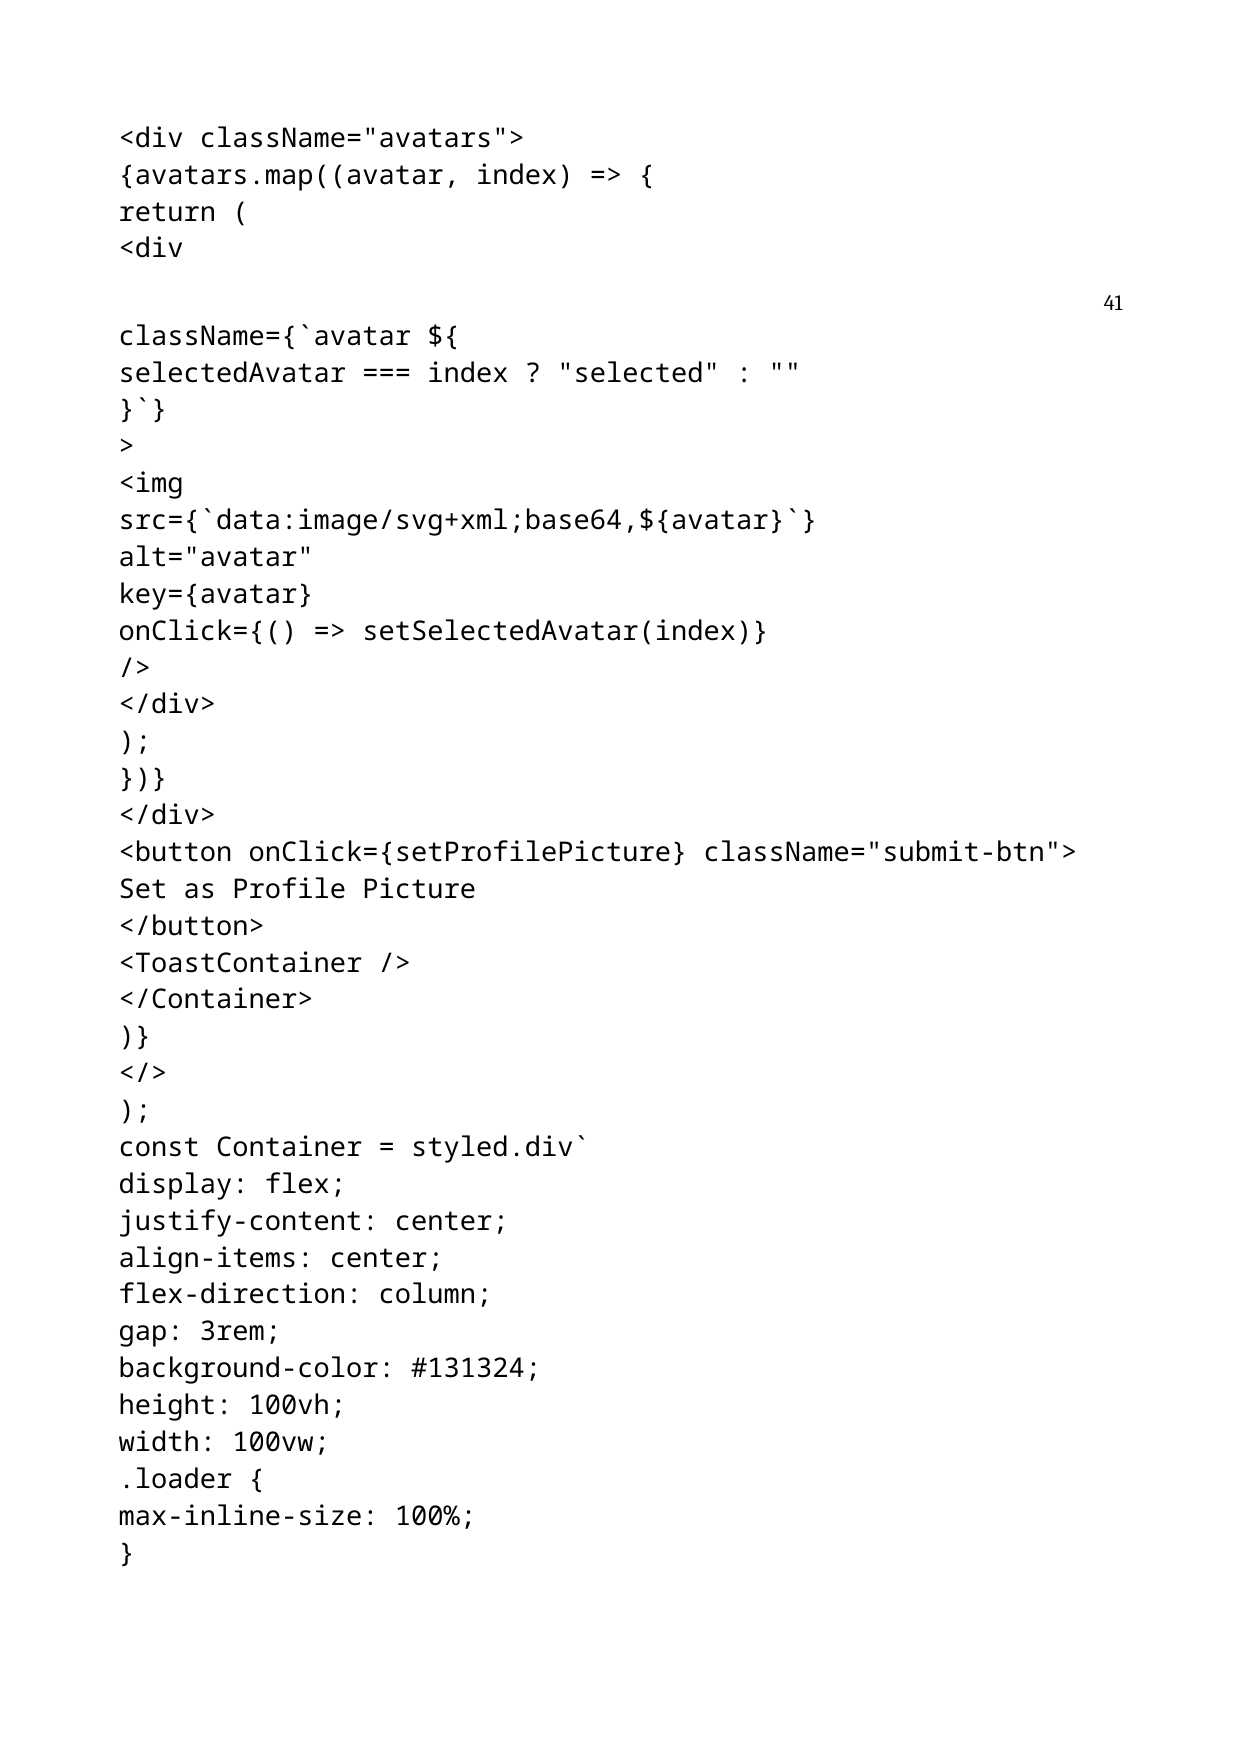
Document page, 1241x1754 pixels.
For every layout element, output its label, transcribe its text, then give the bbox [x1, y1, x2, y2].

text > [118, 427, 1122, 464]
text .loader { [118, 1459, 1122, 1496]
text <ToastContainer /> [118, 943, 1122, 980]
text selectedAvatar === index ? "selected" : "" [118, 353, 1122, 390]
text <button onClick={setProfilePicture} className="submit-btn"> [118, 832, 1122, 869]
text <img [118, 464, 1122, 501]
text onClick={() => setSelectedAvatar(index)} [118, 611, 1122, 648]
text /> [118, 648, 1122, 685]
text </> [118, 1054, 1122, 1091]
text } [118, 1533, 1122, 1570]
text </Container> [118, 980, 1122, 1017]
text className={`avatar ${ [118, 316, 1122, 353]
text )} [118, 1017, 1122, 1054]
text alt="avatar" [118, 537, 1122, 574]
text ); [118, 722, 1122, 759]
text {avatars.map((avatar, index) => { [118, 155, 1122, 192]
text src={`data:image/svg+xml;base64,${avatar}`} [118, 501, 1122, 537]
text background-color: #131324; [118, 1349, 1122, 1386]
text const Container = styled.div` [118, 1127, 1122, 1164]
text ); [118, 1091, 1122, 1127]
text <div className="avatars"> [118, 118, 1122, 155]
text })} [118, 759, 1122, 796]
text justify-content: center; [118, 1201, 1122, 1238]
text display: flex; [118, 1164, 1122, 1201]
text gap: 3rem; [118, 1312, 1122, 1349]
text <div [118, 229, 1122, 266]
text </div> [118, 796, 1122, 832]
text </button> [118, 906, 1122, 943]
text width: 100vw; [118, 1422, 1122, 1459]
text height: 100vh; [118, 1386, 1122, 1422]
text }`} [118, 390, 1122, 427]
text flex-direction: column; [118, 1275, 1122, 1312]
text max-inline-size: 100%; [118, 1496, 1122, 1533]
text Set as Profile Picture [118, 869, 1122, 906]
text 41 [118, 291, 1122, 316]
text return ( [118, 192, 1122, 229]
text </div> [118, 685, 1122, 722]
text align-items: center; [118, 1238, 1122, 1275]
text key={avatar} [118, 574, 1122, 611]
